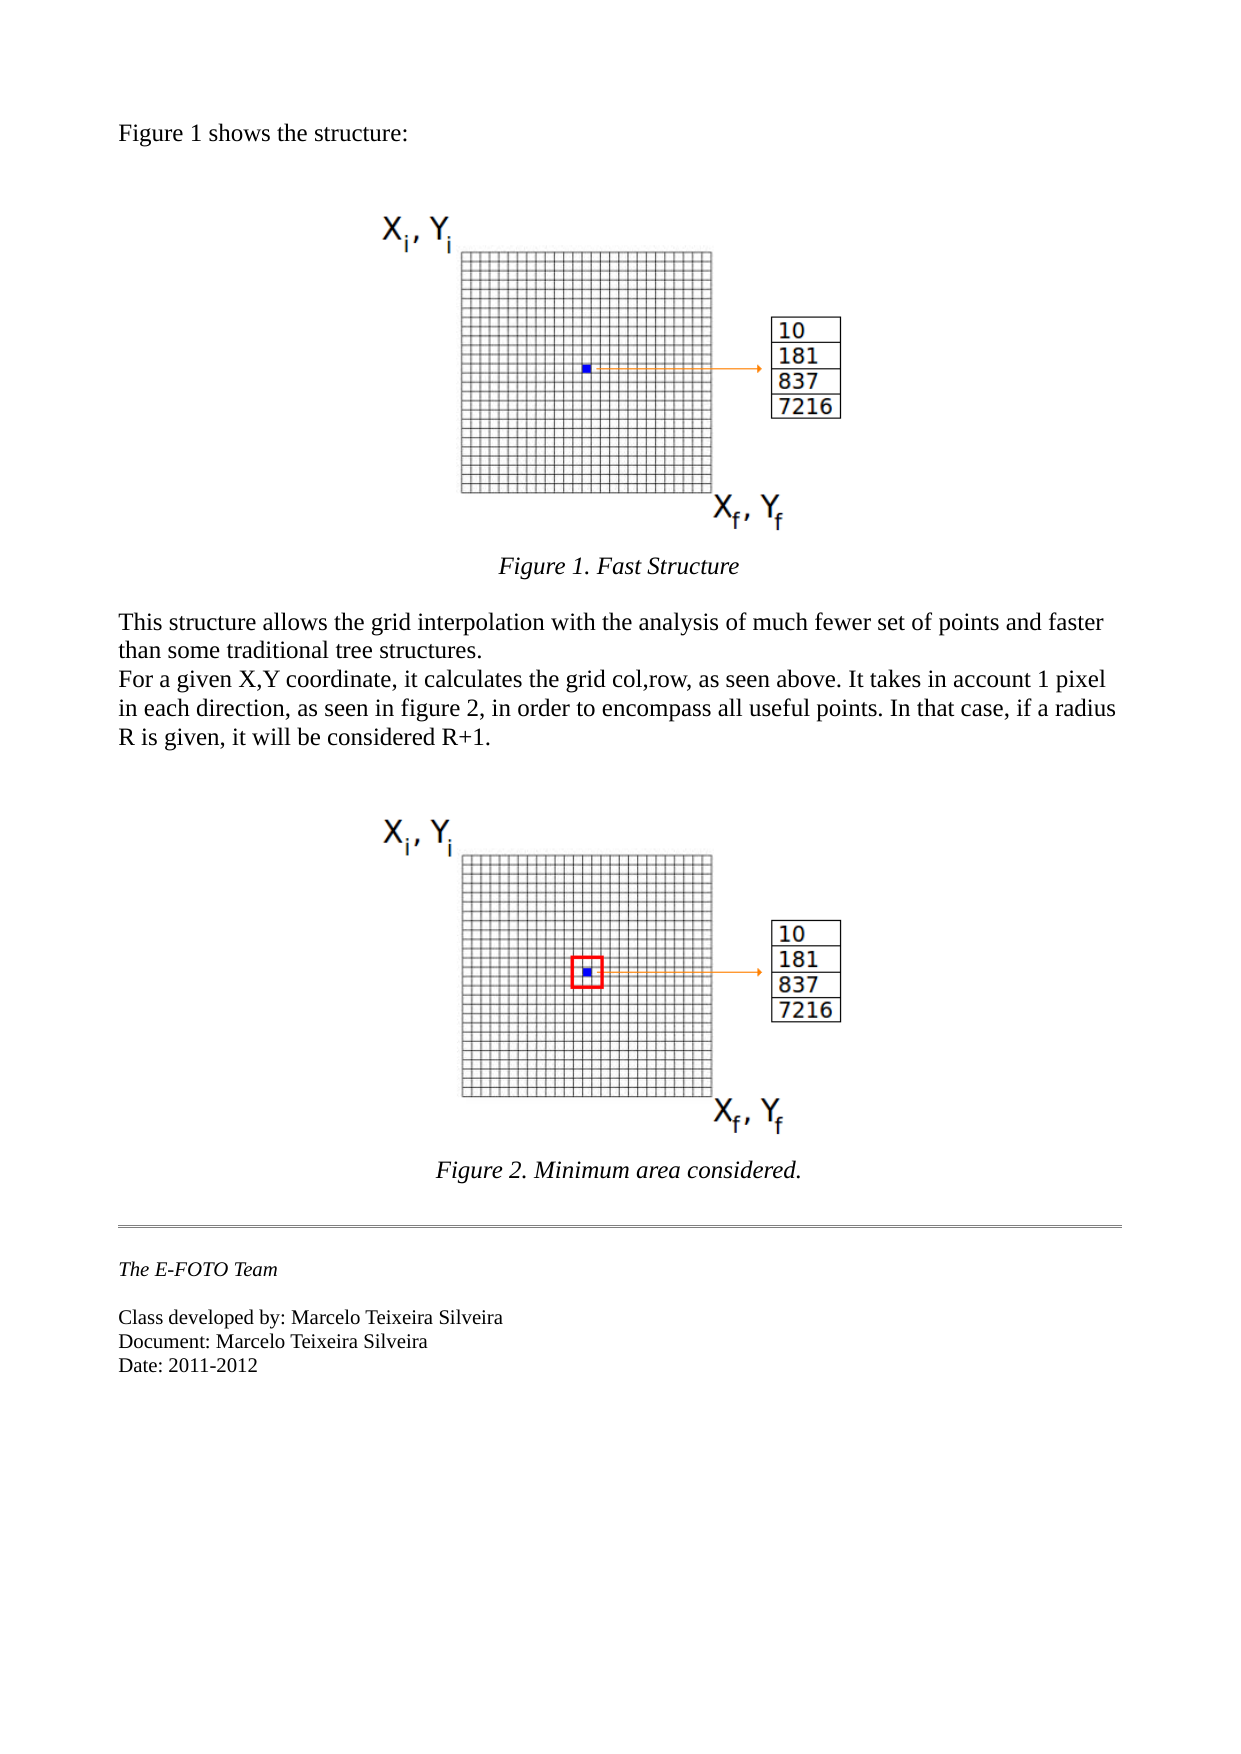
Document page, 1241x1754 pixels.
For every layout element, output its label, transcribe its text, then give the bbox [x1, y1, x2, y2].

picture [369, 188, 871, 552]
text Figure 2. Minimum area considered. [370, 1156, 870, 1184]
text Date: 2011-2012 [118, 1353, 1122, 1377]
text The E-FOTO Team [118, 1257, 1122, 1281]
text Document: Marcelo Teixeira Silveira [118, 1329, 1122, 1353]
text Class developed by: Marcelo Teixeira Silveira [118, 1305, 1122, 1329]
text Figure 1 shows the structure: [118, 118, 1122, 147]
text Figure 1. Fast Structure [370, 552, 870, 580]
text This structure allows the grid interpolation with the analysis of much fewer set of points and faster than some traditional tree structures. [118, 607, 1122, 664]
picture [370, 792, 871, 1156]
text For a given X,Y coordinate, it calculates the grid col,row, as seen above. It takes in account 1 pixel in each direction, as seen in figure 2, in order to encompass all useful points. In that case, if a radius R is given, it will be considered R+1. [118, 664, 1122, 751]
